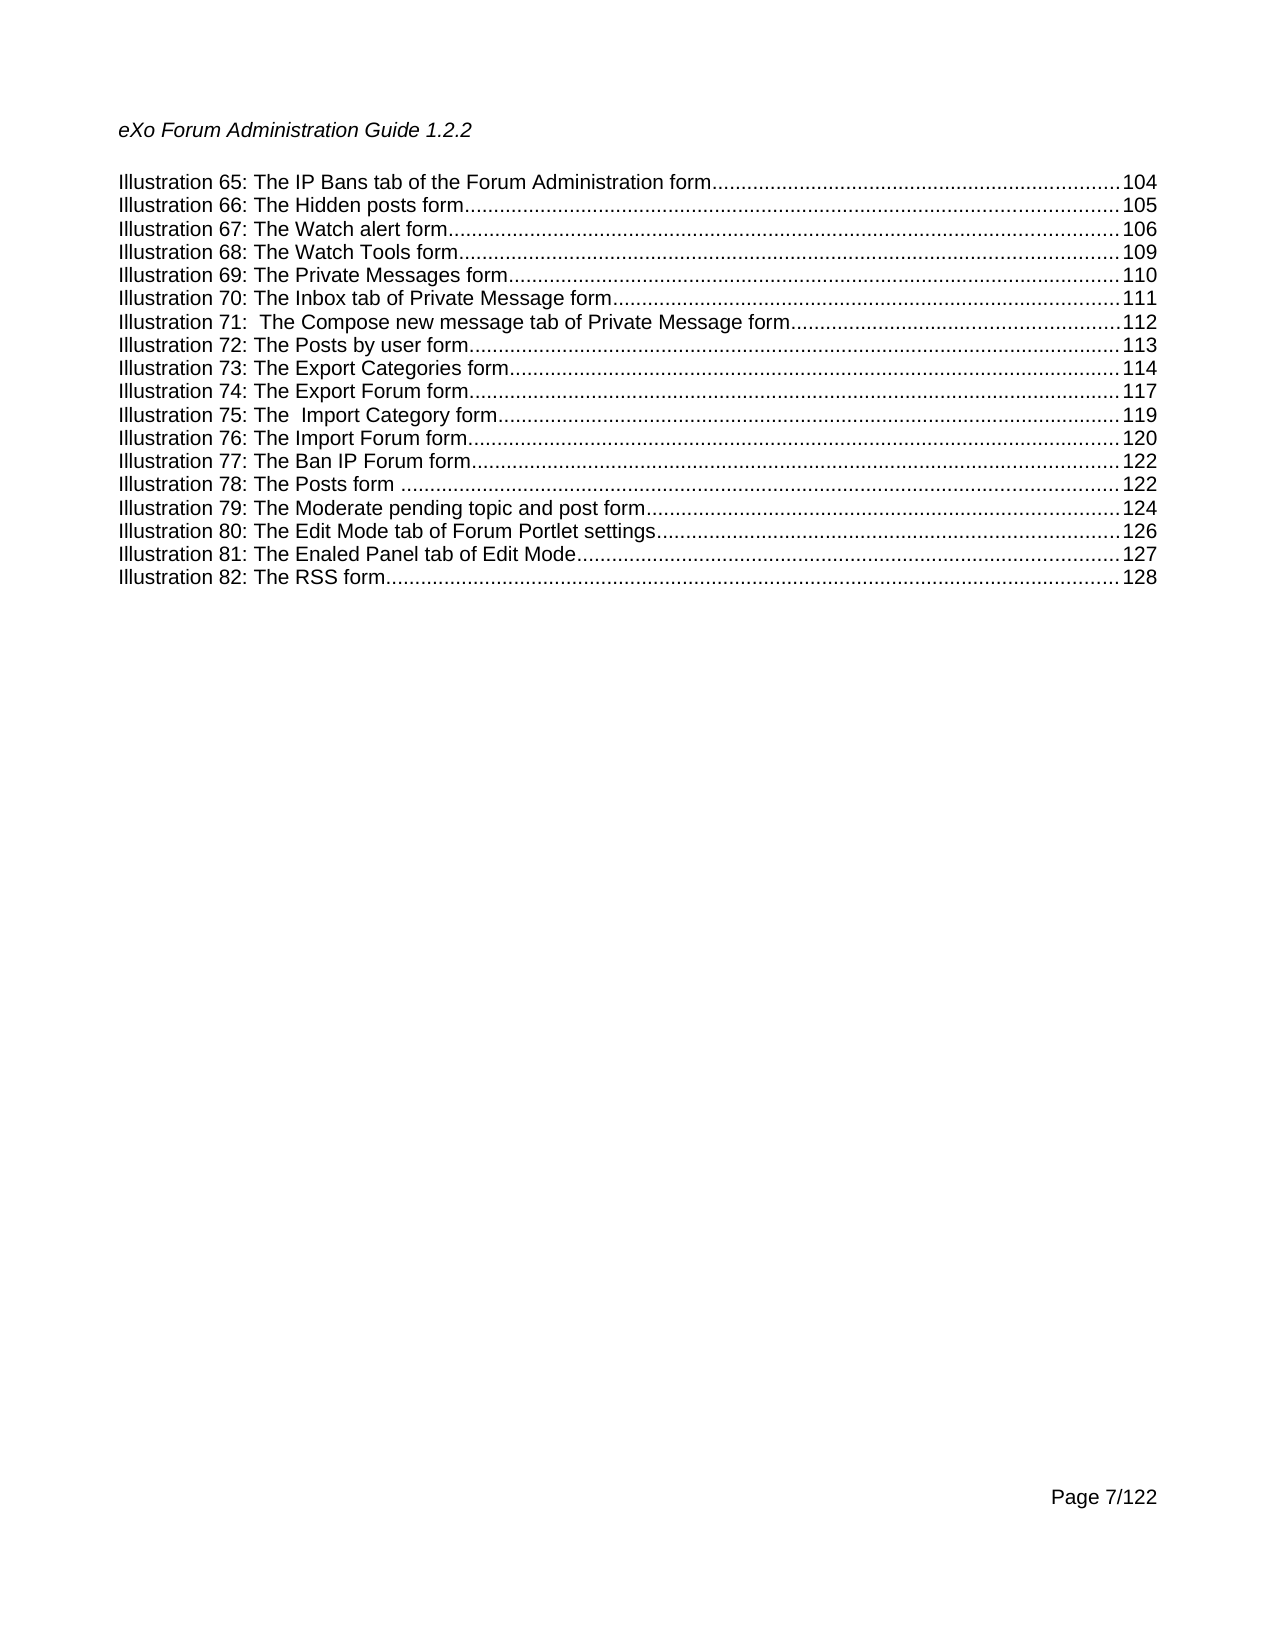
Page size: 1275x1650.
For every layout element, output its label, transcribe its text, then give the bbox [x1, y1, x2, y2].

text Illustration 69: The Private Messages form 110 [118, 264, 1157, 287]
text Illustration 71: The Compose new message tab of Private Message form 112 [118, 310, 1157, 333]
text Illustration 80: The Edit Mode tab of Forum Portlet settings 126 [118, 519, 1157, 542]
text Illustration 70: The Inbox tab of Private Message form 111 [118, 287, 1157, 310]
text Illustration 73: The Export Categories form 114 [118, 357, 1157, 380]
text Illustration 66: The Hidden posts form 105 [118, 194, 1157, 217]
text Illustration 81: The Enaled Panel tab of Edit Mode 127 [118, 542, 1157, 566]
text Illustration 74: The Export Forum form 117 [118, 380, 1157, 403]
text Illustration 76: The Import Forum form 120 [118, 426, 1157, 449]
text Illustration 77: The Ban IP Forum form 122 [118, 449, 1157, 473]
text Illustration 68: The Watch Tools form 109 [118, 241, 1157, 264]
text Illustration 79: The Moderate pending topic and post form 124 [118, 496, 1157, 519]
text Illustration 72: The Posts by user form 113 [118, 333, 1157, 357]
text Illustration 65: The IP Bans tab of the Forum Administration form 104 [118, 171, 1157, 194]
text Illustration 78: The Posts form 122 [118, 473, 1157, 496]
text Illustration 75: The Import Category form 119 [118, 403, 1157, 426]
text Illustration 82: The RSS form 128 [118, 566, 1157, 589]
text Illustration 67: The Watch alert form 106 [118, 217, 1157, 241]
